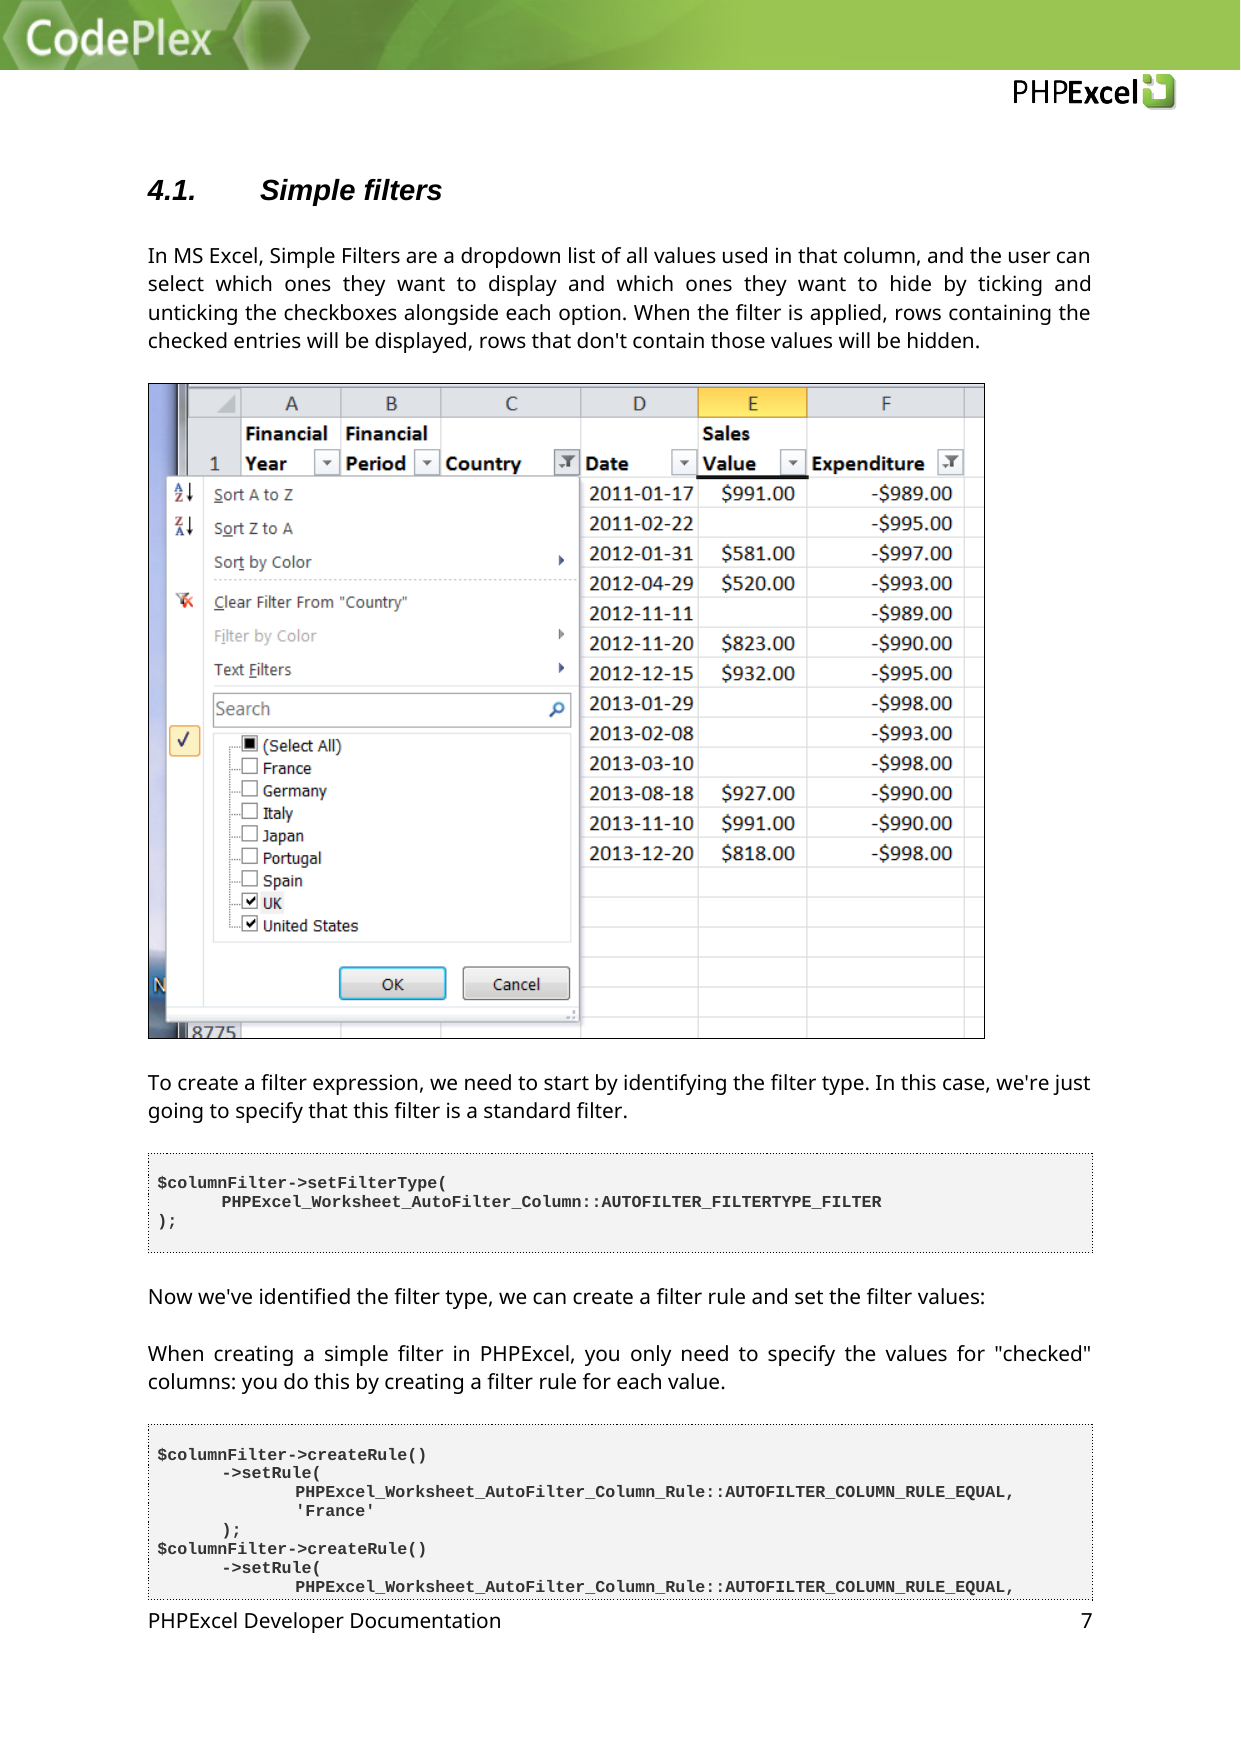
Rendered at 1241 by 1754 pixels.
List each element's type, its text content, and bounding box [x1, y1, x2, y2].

text In MS Excel, Simple Filters are a dropdown list of all values used in that column, and the user can select which ones they want to display and which ones they want to hide by ticking and unticking the checkboxes alongside each option. When the filter is applied, rows containing the checked entries will be displayed, rows that don't contain those values will be hidden. [148, 241, 1093, 354]
text ); [148, 1209, 1093, 1228]
text PHPExcel_Worksheet_AutoFilter_Column_Rule::AUTOFILTER_COLUMN_RULE_EQUAL, [148, 1575, 1093, 1600]
text PHPExcel_Worksheet_AutoFilter_Column::AUTOFILTER_FILTERTYPE_FILTER [148, 1191, 1093, 1209]
subtitle Simple filters [148, 173, 1093, 206]
text ->setRule( [148, 1556, 1093, 1575]
text To create a filter expression, we need to start by identifying the filter type. In this case, we're just going to specify that this filter is a standard filter. [148, 1068, 1093, 1124]
text PHPExcel_Worksheet_AutoFilter_Column_Rule::AUTOFILTER_COLUMN_RULE_EQUAL, [148, 1481, 1093, 1499]
text $columnFilter->createRule() [148, 1537, 1093, 1556]
text $columnFilter->setFilterType( [148, 1172, 1093, 1191]
text $columnFilter->createRule() [148, 1443, 1093, 1462]
text 'France' [148, 1499, 1093, 1518]
text When creating a simple filter in PHPExcel, you only need to specify the values for "checked" columns: you do this by creating a filter rule for each value. [148, 1339, 1093, 1396]
text Now we've identified the filter type, we can create a filter rule and set the filter values: [148, 1282, 1093, 1310]
text ->setRule( [148, 1462, 1093, 1481]
text ); [148, 1518, 1093, 1537]
